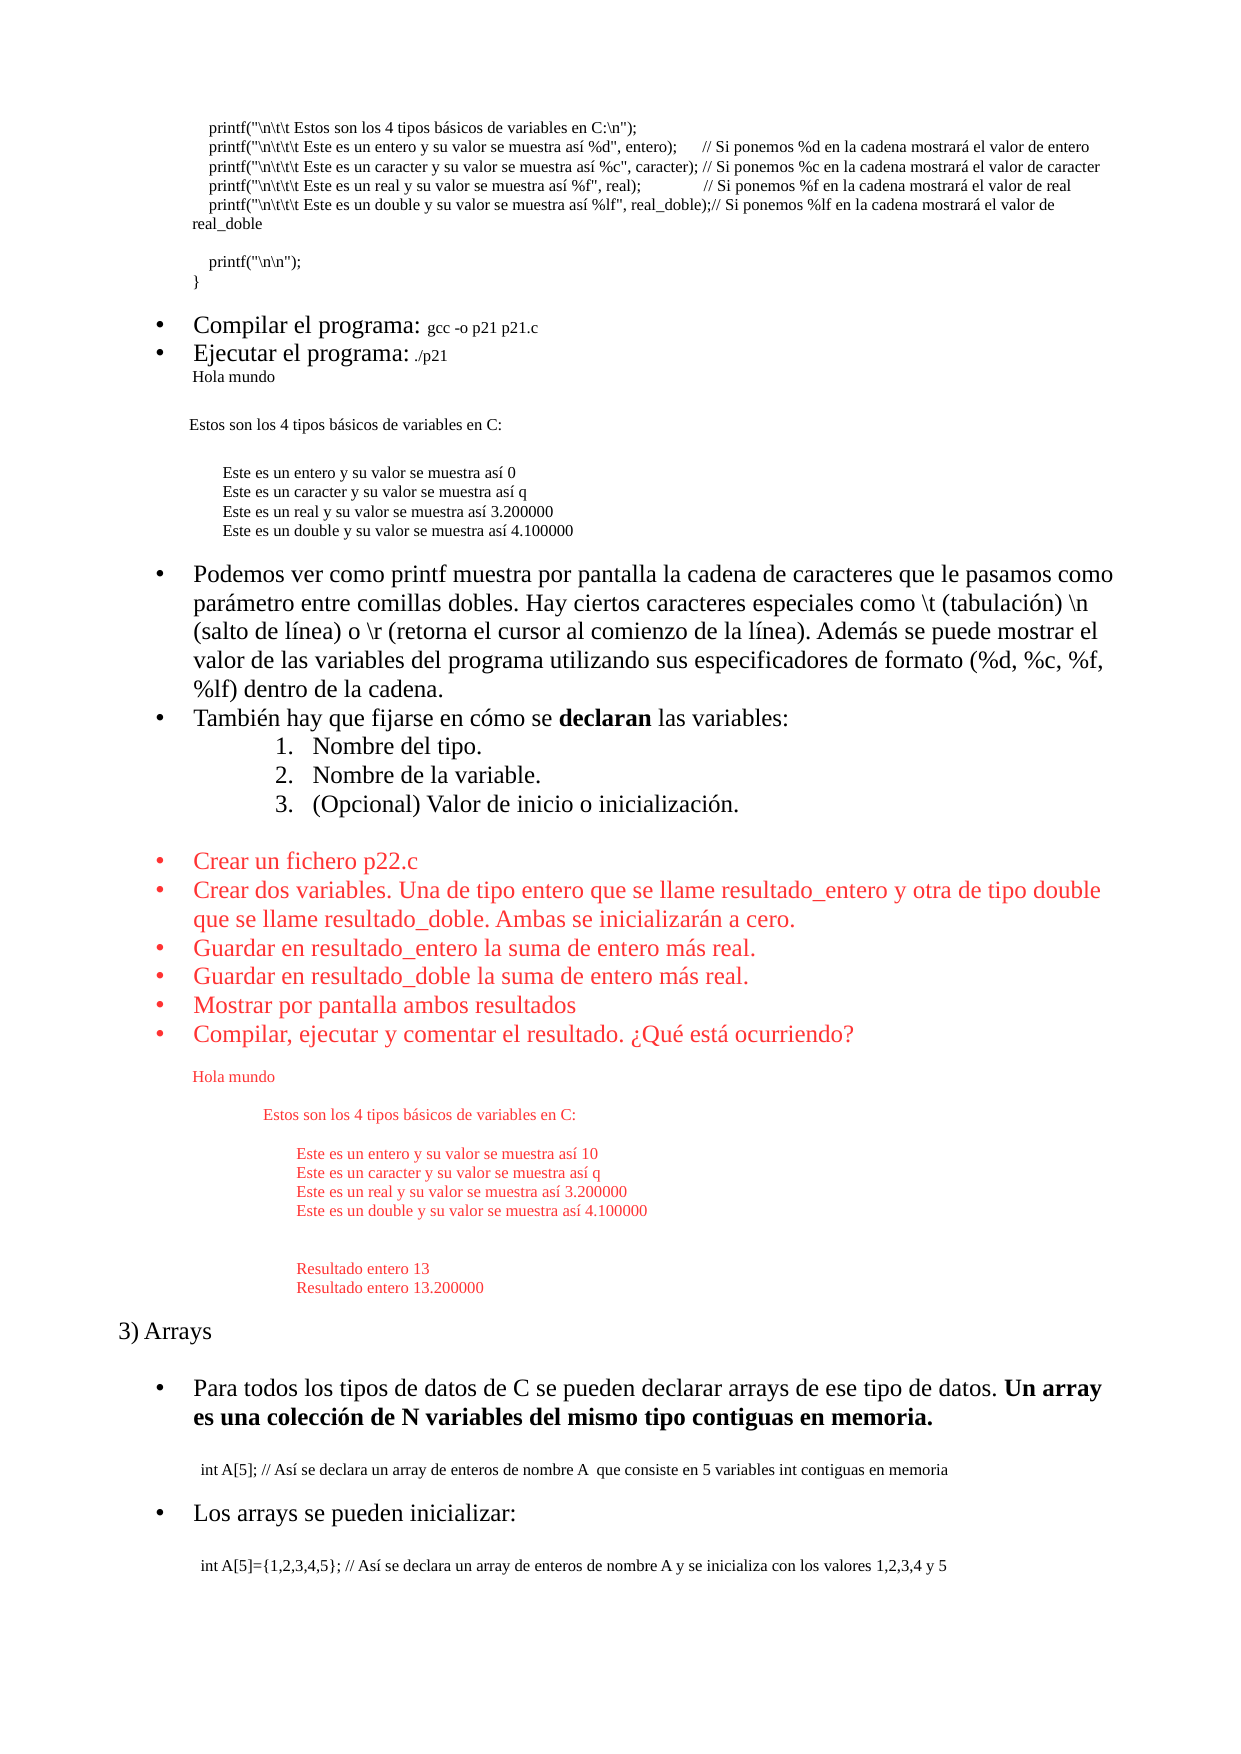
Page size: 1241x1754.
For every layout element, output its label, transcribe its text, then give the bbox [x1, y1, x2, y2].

list Mostrar por pantalla ambos resultados [156, 990, 1122, 1019]
text Este es un caracter y su valor se muestra así q [118, 482, 1122, 501]
text Estos son los 4 tipos básicos de variables en C: [192, 1105, 1122, 1124]
text Este es un entero y su valor se muestra así 0 [118, 463, 1122, 482]
text } [192, 271, 1122, 291]
text int A[5]={1,2,3,4,5}; // Así se declara un array de enteros de nombre A y se inicializa con los valores 1,2,3,4 y 5 [118, 1556, 1122, 1575]
list Guardar en resultado_doble la suma de entero más real. [156, 961, 1122, 990]
list Guardar en resultado_entero la suma de entero más real. [156, 933, 1122, 961]
text Resultado entero 13.200000 [192, 1278, 1122, 1297]
text printf("\n\t\t\t Este es un double y su valor se muestra así %lf", real_doble);// Si ponemos %lf en la cadena mostrará el valor de real_doble [192, 195, 1122, 233]
list También hay que fijarse en cómo se declaran las variables: [156, 703, 1122, 731]
text Este es un entero y su valor se muestra así 10 [192, 1143, 1122, 1163]
text Hola mundo [118, 367, 1122, 386]
text Hola mundo [192, 1067, 1122, 1086]
list Los arrays se pueden inicializar: [156, 1498, 1122, 1527]
list Crear un fichero p22.c [156, 846, 1122, 875]
text Este es un real y su valor se muestra así 3.200000 [192, 1182, 1122, 1201]
text Este es un real y su valor se muestra así 3.200000 [118, 501, 1122, 521]
list Ejecutar el programa: ./p21 [156, 338, 1122, 367]
list Crear dos variables. Una de tipo entero que se llame resultado_entero y otra de tipo double que se llame resultado_doble. Ambas se inicializarán a cero. [156, 875, 1122, 933]
text printf("\n\n"); [192, 252, 1122, 271]
list Para todos los tipos de datos de C se pueden declarar arrays de ese tipo de datos. Un array es una colección de N variables del mismo tipo contiguas en memoria. [156, 1373, 1122, 1431]
text Este es un caracter y su valor se muestra así q [192, 1163, 1122, 1182]
list Compilar el programa: gcc -o p21 p21.c [156, 310, 1122, 338]
list Nombre del tipo. [275, 731, 1122, 760]
text printf("\n\t\t\t Este es un real y su valor se muestra así %f", real); // Si ponemos %f en la cadena mostrará el valor de real [192, 176, 1122, 195]
text 3) Arrays [118, 1316, 1122, 1345]
text Este es un double y su valor se muestra así 4.100000 [192, 1201, 1122, 1220]
text printf("\n\t\t\t Este es un caracter y su valor se muestra así %c", caracter); // Si ponemos %c en la cadena mostrará el valor de caracter [192, 156, 1122, 176]
text printf("\n\t\t\t Este es un entero y su valor se muestra así %d", entero); // Si ponemos %d en la cadena mostrará el valor de entero [192, 137, 1122, 156]
list Compilar, ejecutar y comentar el resultado. ¿Qué está ocurriendo? [156, 1019, 1122, 1048]
text Resultado entero 13 [192, 1258, 1122, 1278]
text int A[5]; // Así se declara un array de enteros de nombre A que consiste en 5 variables int contiguas en memoria [118, 1460, 1122, 1479]
list Podemos ver como printf muestra por pantalla la cadena de caracteres que le pasamos como parámetro entre comillas dobles. Hay ciertos caracteres especiales como \t (tabulación) \n (salto de línea) o \r (retorna el cursor al comienzo de la línea). Además se puede mostrar el valor de las variables del programa utilizando sus especificadores de formato (%d, %c, %f, %lf) dentro de la cadena. [156, 559, 1122, 703]
text Este es un double y su valor se muestra así 4.100000 [118, 521, 1122, 540]
list Nombre de la variable. [275, 760, 1122, 789]
list (Opcional) Valor de inicio o inicialización. [275, 789, 1122, 818]
text printf("\n\t\t Estos son los 4 tipos básicos de variables en C:\n"); [192, 118, 1122, 137]
text Estos son los 4 tipos básicos de variables en C: [118, 415, 1122, 434]
